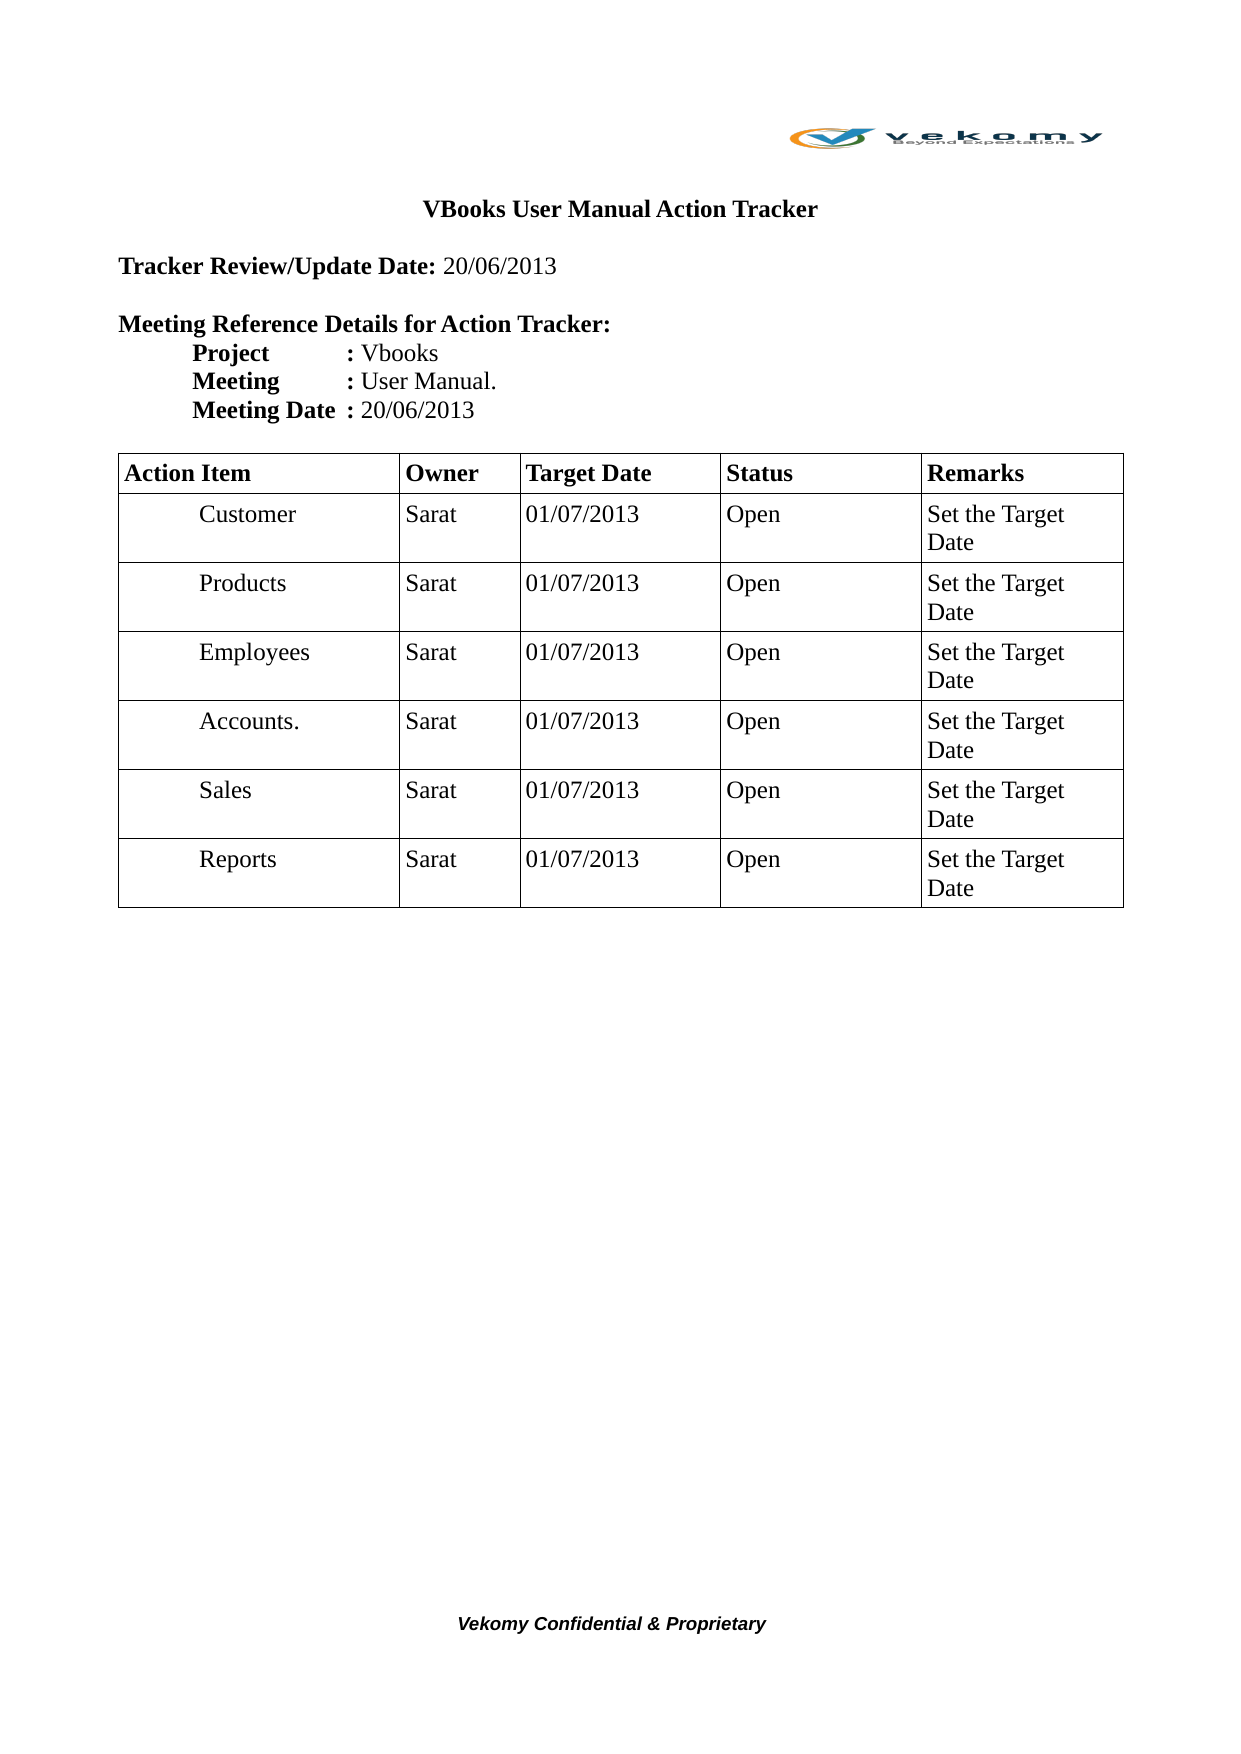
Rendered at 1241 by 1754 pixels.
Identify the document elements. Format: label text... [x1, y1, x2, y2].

table_cell 01/07/2013 [521, 839, 720, 907]
table_cell Sarat [400, 563, 520, 631]
table_cell Open [721, 701, 921, 769]
table_cell Set the Target Date [922, 770, 1123, 838]
table_cell Sarat [400, 701, 520, 769]
table_cell Sales [119, 770, 399, 838]
table_cell 01/07/2013 [521, 701, 720, 769]
table_header Action Item [119, 454, 399, 493]
table_cell Open [721, 632, 921, 700]
table_cell Sarat [400, 632, 520, 700]
table_cell Sarat [400, 839, 520, 907]
table_cell Open [721, 770, 921, 838]
table_cell Sarat [400, 770, 520, 838]
table_cell Set the Target Date [922, 494, 1123, 562]
table_cell Sarat [400, 494, 520, 562]
text Meeting Reference Details for Action Tracker: [118, 309, 1122, 338]
table_header Target Date [521, 454, 720, 493]
text VBooks User Manual Action Tracker [118, 194, 1122, 223]
table_cell Open [721, 563, 921, 631]
table_cell 01/07/2013 [521, 563, 720, 631]
table_cell Products [119, 563, 399, 631]
table_cell Open [721, 494, 921, 562]
text Project : Vbooks [118, 338, 1122, 366]
table_cell Customer [119, 494, 399, 562]
table_cell Set the Target Date [922, 563, 1123, 631]
picture [786, 127, 1106, 150]
table_cell 01/07/2013 [521, 632, 720, 700]
table_cell 01/07/2013 [521, 494, 720, 562]
text Meeting Date : 20/06/2013 [118, 395, 1122, 424]
table_cell Reports [119, 839, 399, 907]
table_cell Open [721, 839, 921, 907]
table_cell Employees [119, 632, 399, 700]
table_header Status [721, 454, 921, 493]
table_cell Set the Target Date [922, 839, 1123, 907]
table_header Remarks [922, 454, 1123, 493]
table_header Owner [400, 454, 520, 493]
table_cell Set the Target Date [922, 632, 1123, 700]
text Meeting : User Manual. [118, 366, 1122, 395]
table_cell 01/07/2013 [521, 770, 720, 838]
table_cell Set the Target Date [922, 701, 1123, 769]
table_cell Accounts. [119, 701, 399, 769]
text Tracker Review/Update Date: 20/06/2013 [118, 251, 1122, 280]
